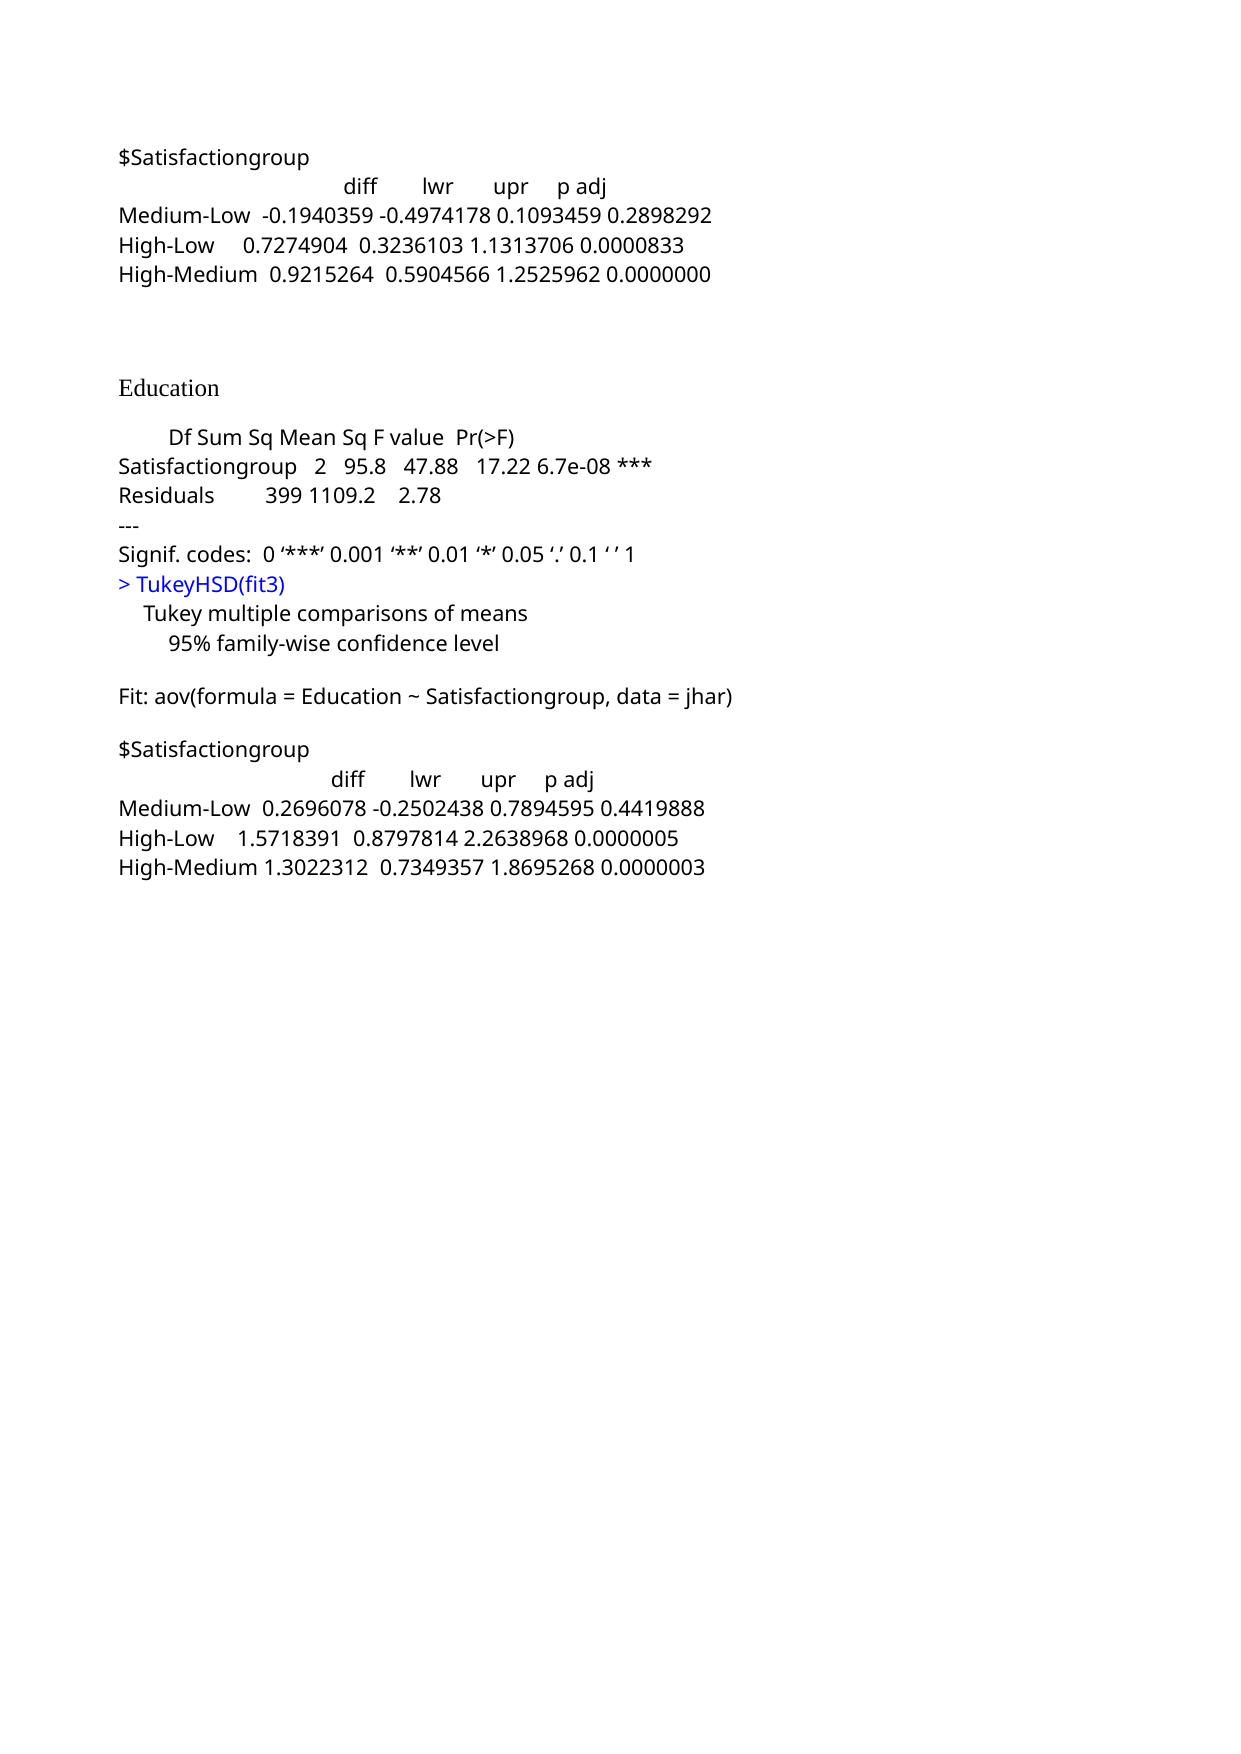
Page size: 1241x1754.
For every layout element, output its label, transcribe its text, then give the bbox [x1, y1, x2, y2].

text Signif. codes: 0 ‘***’ 0.001 ‘**’ 0.01 ‘*’ 0.05 ‘.’ 0.1 ‘ ’ 1 [118, 540, 1122, 569]
text Satisfactiongroup 2 95.8 47.88 17.22 6.7e-08 *** [118, 451, 1122, 481]
text Medium-Low -0.1940359 -0.4974178 0.1093459 0.2898292 [118, 201, 1122, 230]
text Medium-Low 0.2696078 -0.2502438 0.7894595 0.4419888 [118, 793, 1122, 823]
text Fit: aov(formula = Education ~ Satisfactiongroup, data = jhar) [118, 681, 1122, 711]
text $Satisfactiongroup [118, 142, 1122, 171]
text Df Sum Sq Mean Sq F value Pr(>F) [118, 422, 1122, 451]
text --- [118, 510, 1122, 540]
text $Satisfactiongroup [118, 734, 1122, 764]
text > TukeyHSD(fit3) [118, 569, 1122, 599]
text Tukey multiple comparisons of means [118, 599, 1122, 628]
text High-Medium 0.9215264 0.5904566 1.2525962 0.0000000 [118, 260, 1122, 289]
text High-Medium 1.3022312 0.7349357 1.8695268 0.0000003 [118, 852, 1122, 882]
text Residuals 399 1109.2 2.78 [118, 481, 1122, 510]
text Education [118, 373, 1122, 401]
text diff lwr upr p adj [118, 171, 1122, 201]
text diff lwr upr p adj [118, 764, 1122, 793]
text High-Low 0.7274904 0.3236103 1.1313706 0.0000833 [118, 230, 1122, 260]
text High-Low 1.5718391 0.8797814 2.2638968 0.0000005 [118, 823, 1122, 852]
text 95% family-wise confidence level [118, 628, 1122, 658]
